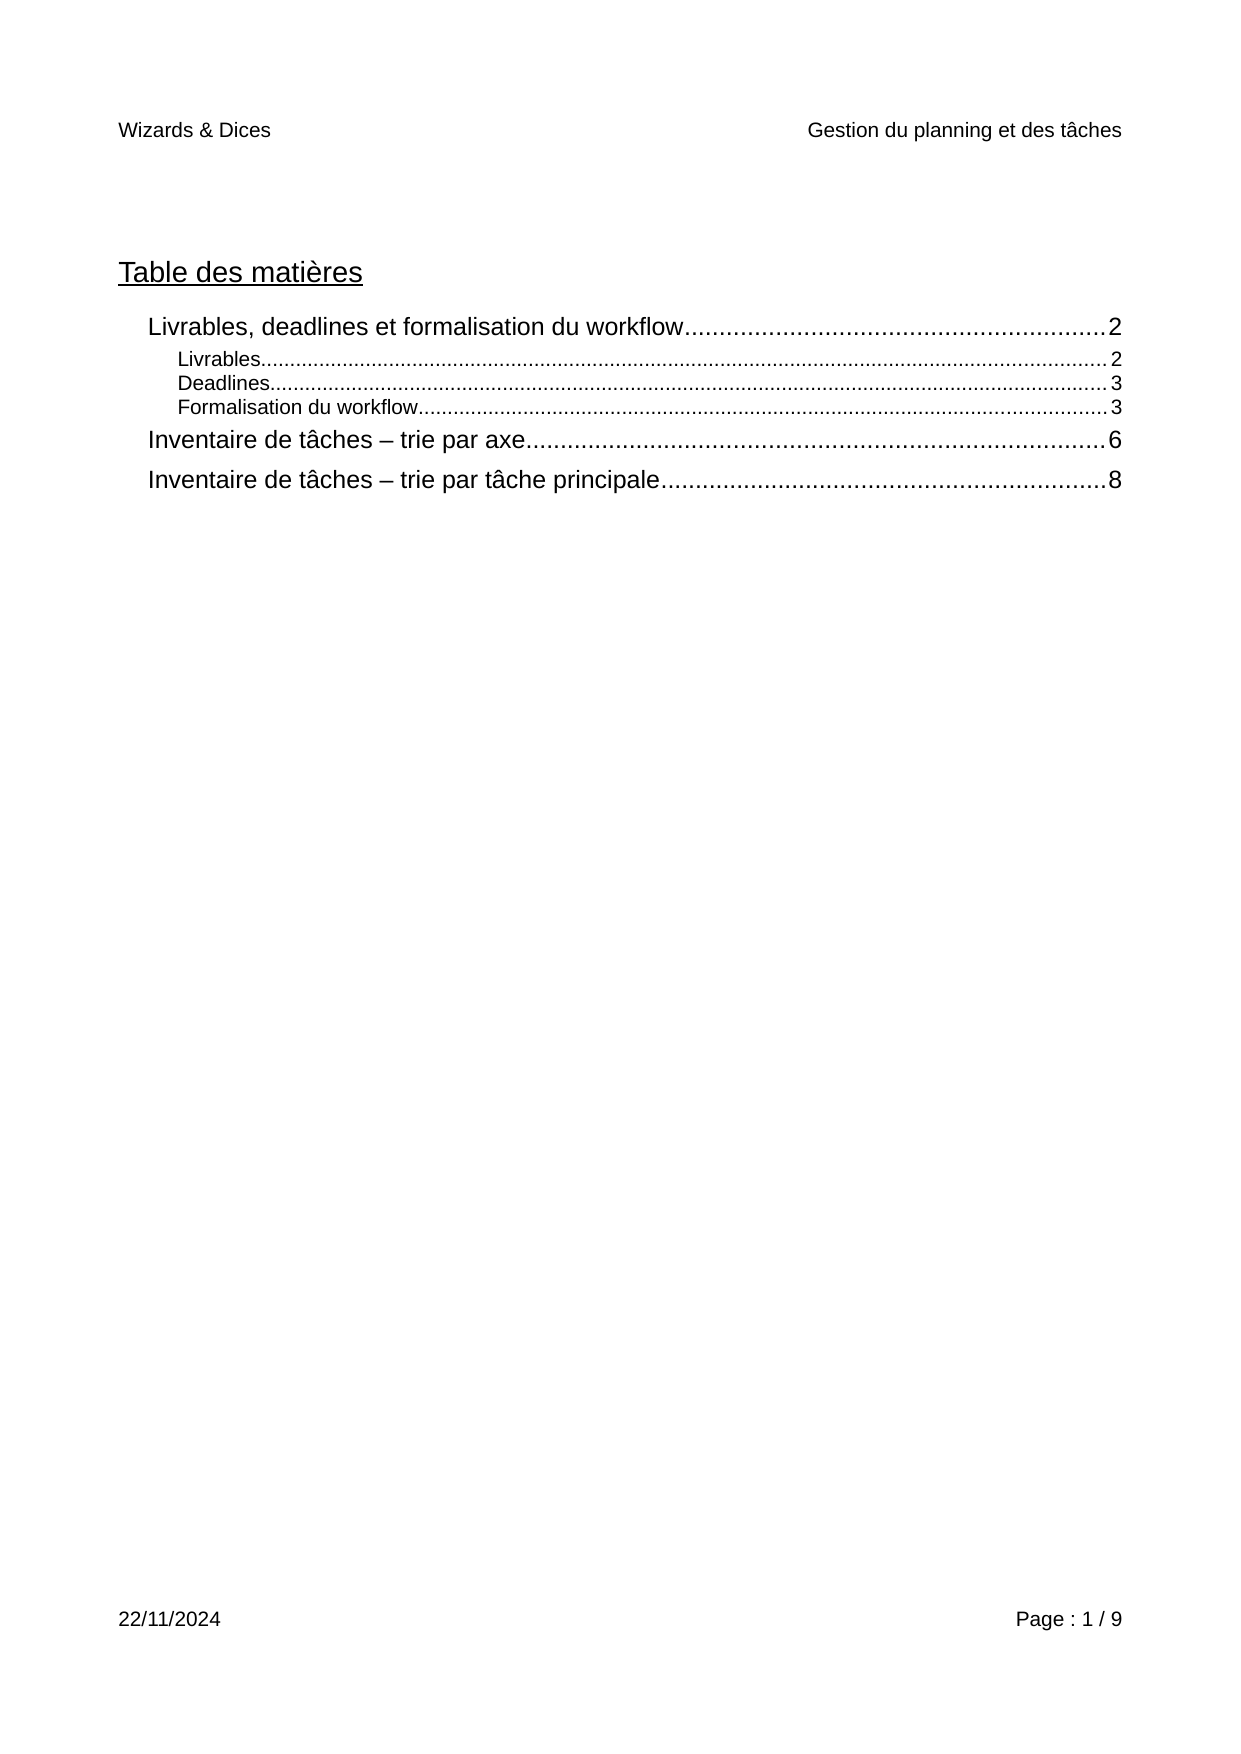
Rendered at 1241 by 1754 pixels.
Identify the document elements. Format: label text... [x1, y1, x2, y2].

text Formalisation du workflow 3 [177, 395, 1122, 419]
text Livrables 2 [177, 347, 1122, 371]
subtitle Table des matières [118, 255, 1122, 288]
text Inventaire de tâches – trie par tâche principale 8 [148, 465, 1122, 494]
text Inventaire de tâches – trie par axe 6 [148, 424, 1122, 453]
text Deadlines 3 [177, 371, 1122, 395]
text Livrables, deadlines et formalisation du workflow 2 [148, 312, 1122, 341]
